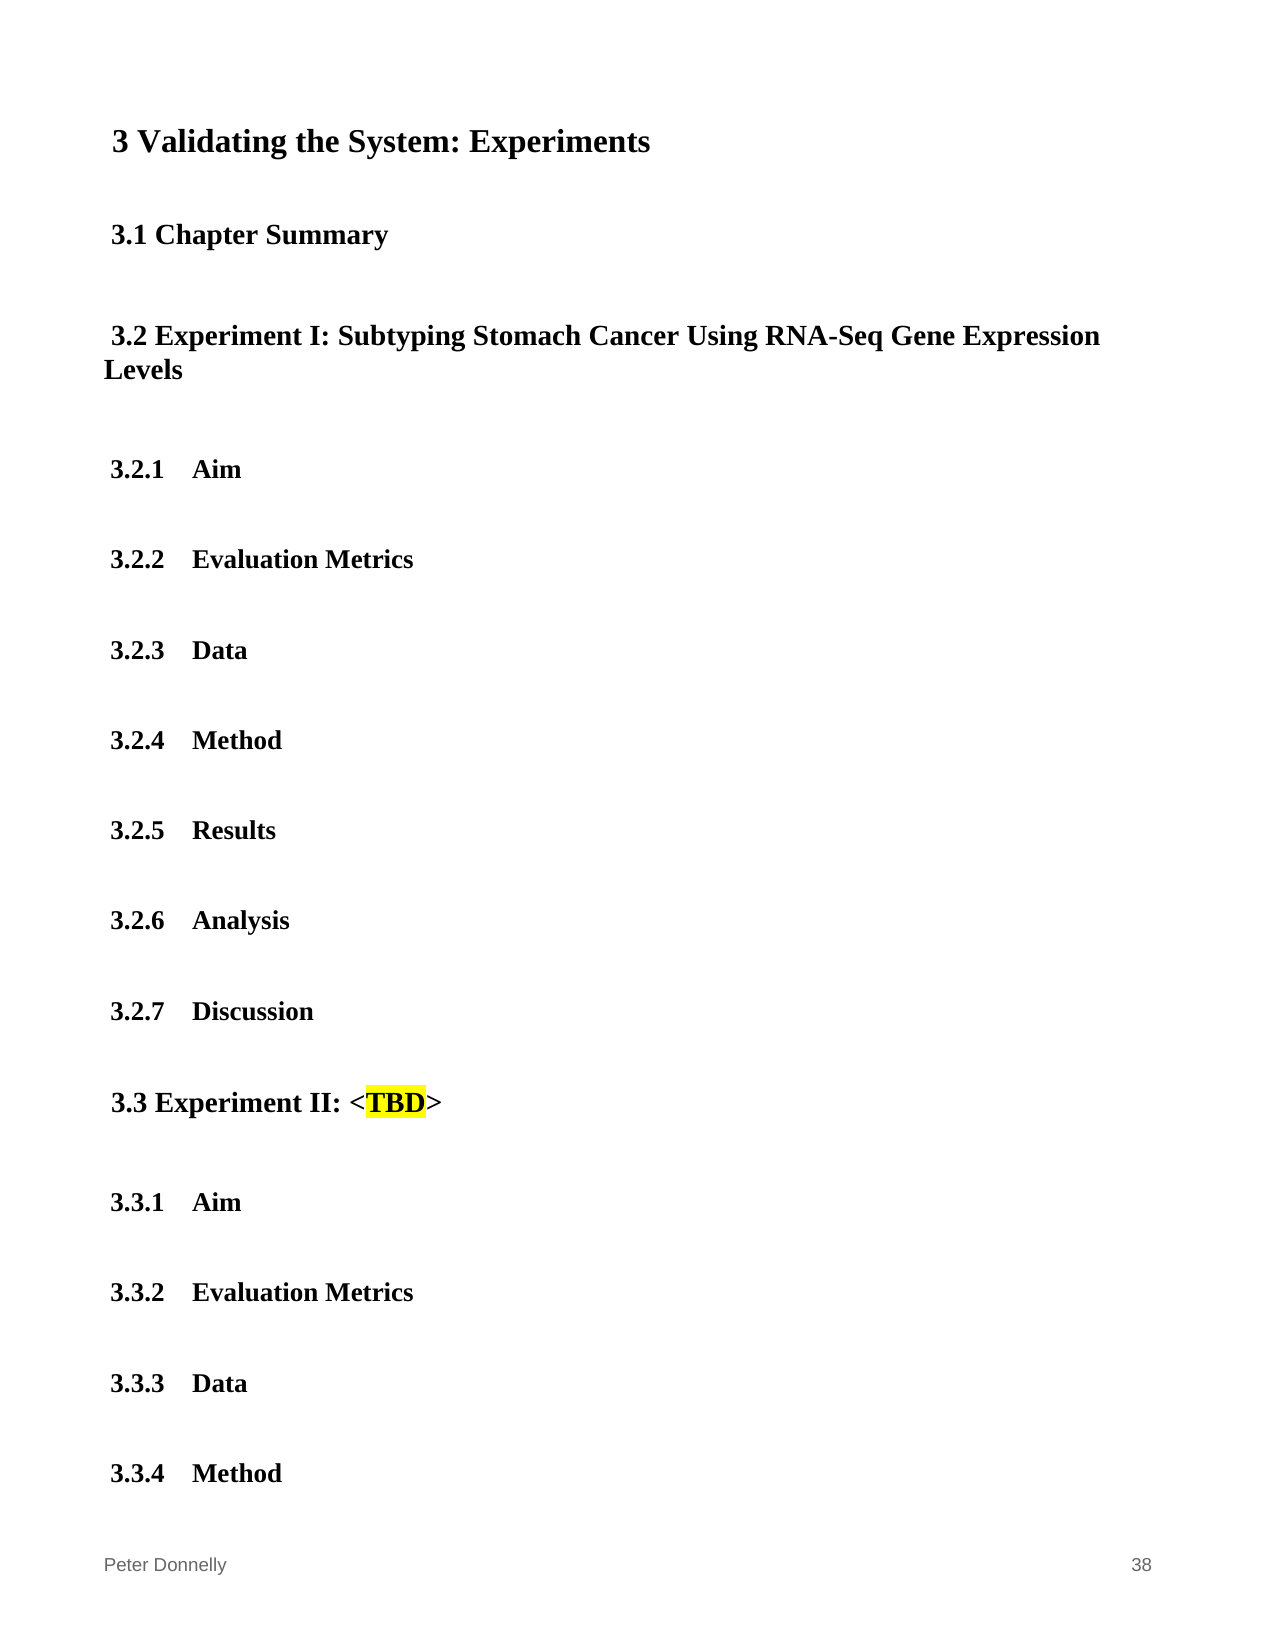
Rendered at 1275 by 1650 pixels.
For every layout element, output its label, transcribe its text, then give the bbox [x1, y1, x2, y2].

subtitle Evaluation Metrics [103, 543, 1181, 575]
subtitle Data [103, 634, 1181, 665]
subtitle Experiment I: Subtyping Stomach Cancer Using RNA-Seq Gene Expression Levels [103, 318, 1181, 385]
subtitle Aim [103, 453, 1181, 484]
subtitle Validating the System: Experiments [103, 122, 1181, 160]
subtitle Evaluation Metrics [103, 1276, 1181, 1308]
subtitle Data [103, 1367, 1181, 1398]
subtitle Method [103, 1457, 1181, 1488]
subtitle Aim [103, 1186, 1181, 1217]
subtitle Discussion [103, 994, 1181, 1026]
subtitle Results [103, 814, 1181, 845]
subtitle Analysis [103, 904, 1181, 936]
subtitle Chapter Summary [103, 217, 1181, 250]
subtitle Method [103, 724, 1181, 755]
subtitle Experiment II: <TBD> [103, 1085, 1181, 1118]
